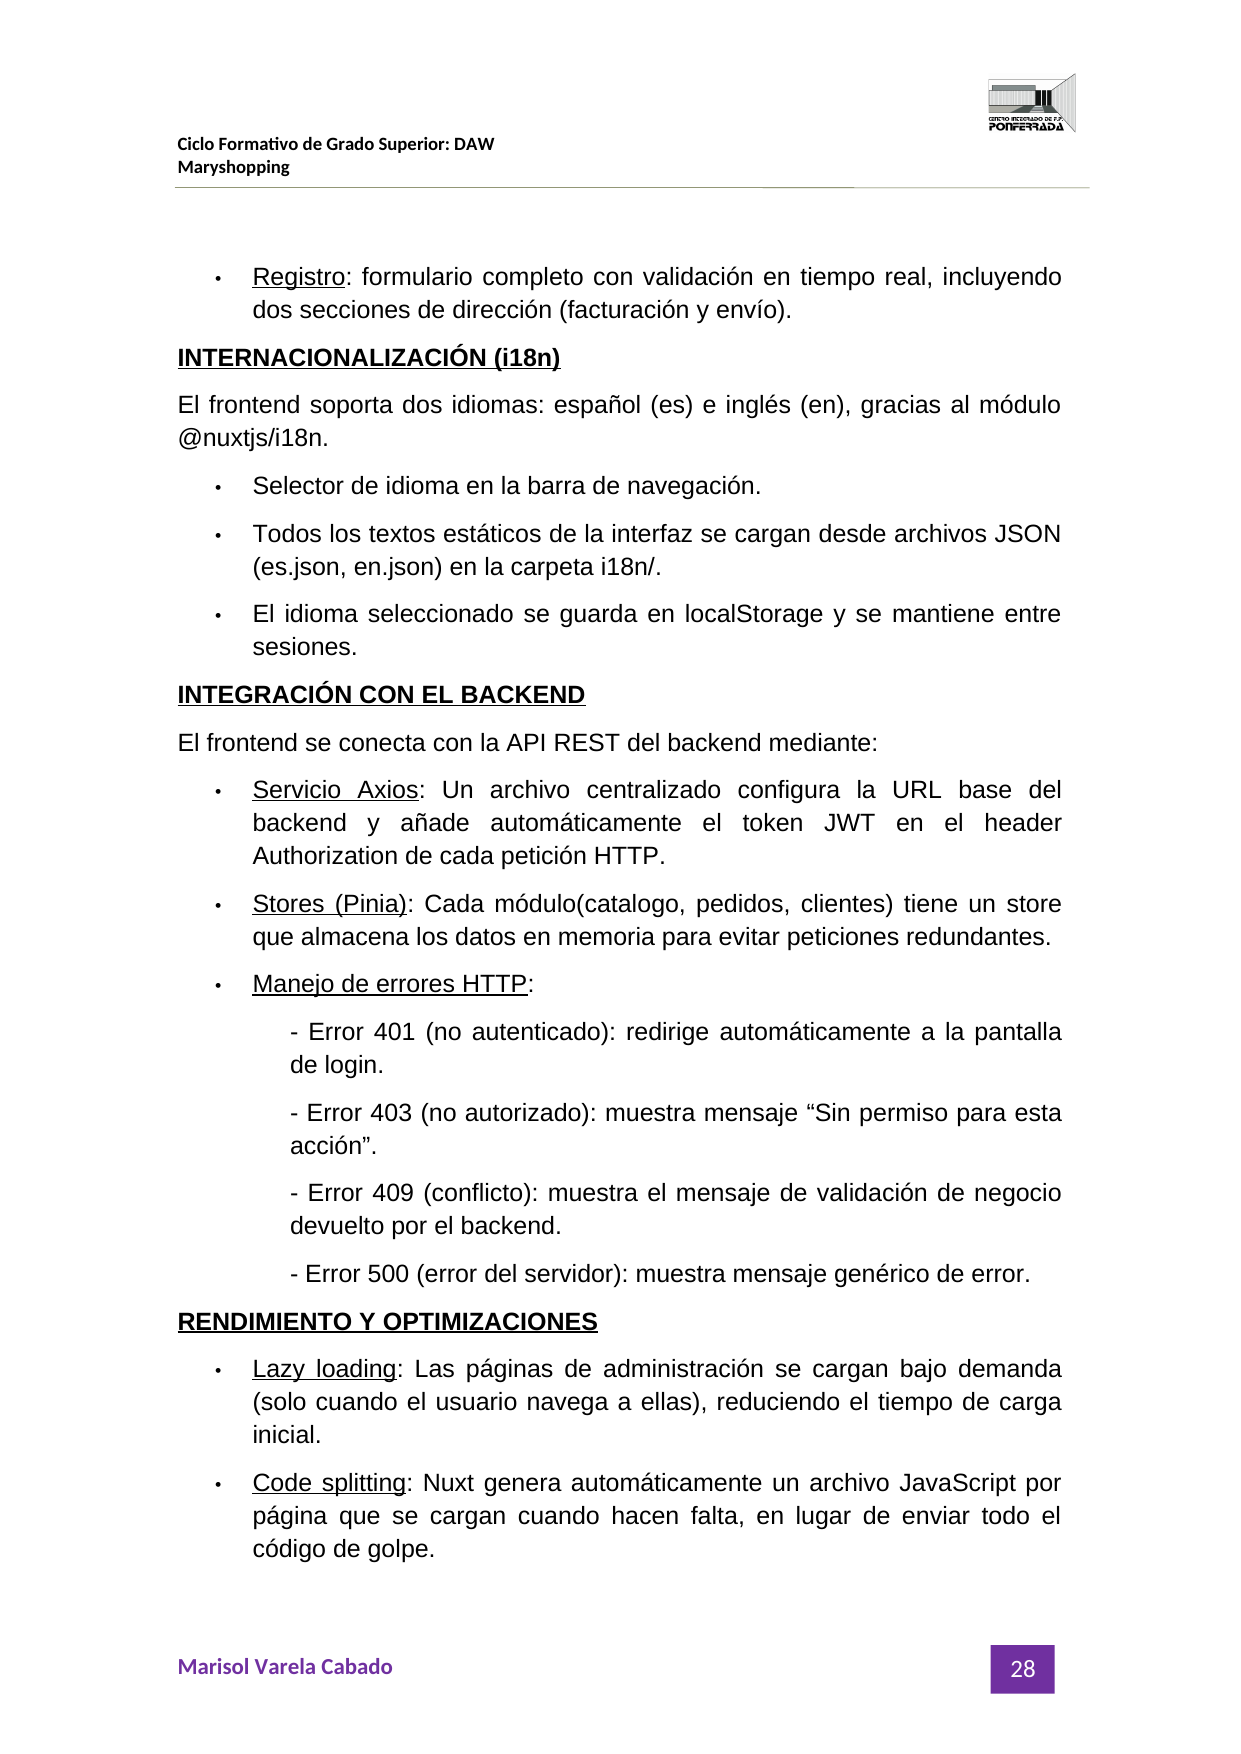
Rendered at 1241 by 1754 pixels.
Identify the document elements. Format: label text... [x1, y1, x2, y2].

list Selector de idioma en la barra de navegación. [215, 471, 1063, 500]
list - Error 500 (error del servidor): muestra mensaje genérico de error. [252, 1259, 1063, 1288]
list El idioma seleccionado se guarda en localStorage y se mantiene entre sesiones. [215, 599, 1063, 661]
list - Error 403 (no autorizado): muestra mensaje “Sin permiso para esta acción”. [252, 1098, 1063, 1159]
list Stores (Pinia): Cada módulo(catalogo, pedidos, clientes) tiene un store que almacena los datos en memoria para evitar peticiones redundantes. [215, 889, 1063, 951]
list Code splitting: Nuxt genera automáticamente un archivo JavaScript por página que se cargan cuando hacen falta, en lugar de enviar todo el código de golpe. [215, 1468, 1063, 1562]
list Registro: formulario completo con validación en tiempo real, incluyendo dos secciones de dirección (facturación y envío). [215, 262, 1063, 324]
list - Error 409 (conflicto): muestra el mensaje de validación de negocio devuelto por el backend. [252, 1178, 1063, 1240]
text El frontend soporta dos idiomas: español (es) e inglés (en), gracias al módulo @nuxtjs/i18n. [177, 390, 1063, 452]
list Lazy loading: Las páginas de administración se cargan bajo demanda (solo cuando el usuario navega a ellas), reduciendo el tiempo de carga inicial. [215, 1354, 1063, 1449]
text INTERNACIONALIZACIÓN (i18n) [177, 343, 1063, 372]
list Todos los textos estáticos de la interfaz se cargan desde archivos JSON (es.json, en.json) en la carpeta i18n/. [215, 519, 1063, 580]
list Servicio Axios: Un archivo centralizado configura la URL base del backend y añade automáticamente el token JWT en el header Authorization de cada petición HTTP. [215, 775, 1063, 870]
list Manejo de errores HTTP: [215, 969, 1063, 998]
text RENDIMIENTO Y OPTIMIZACIONES [177, 1306, 1063, 1335]
text INTEGRACIÓN CON EL BACKEND [177, 680, 1063, 709]
list - Error 401 (no autenticado): redirige automáticamente a la pantalla de login. [252, 1017, 1063, 1079]
text El frontend se conecta con la API REST del backend mediante: [177, 727, 1063, 756]
